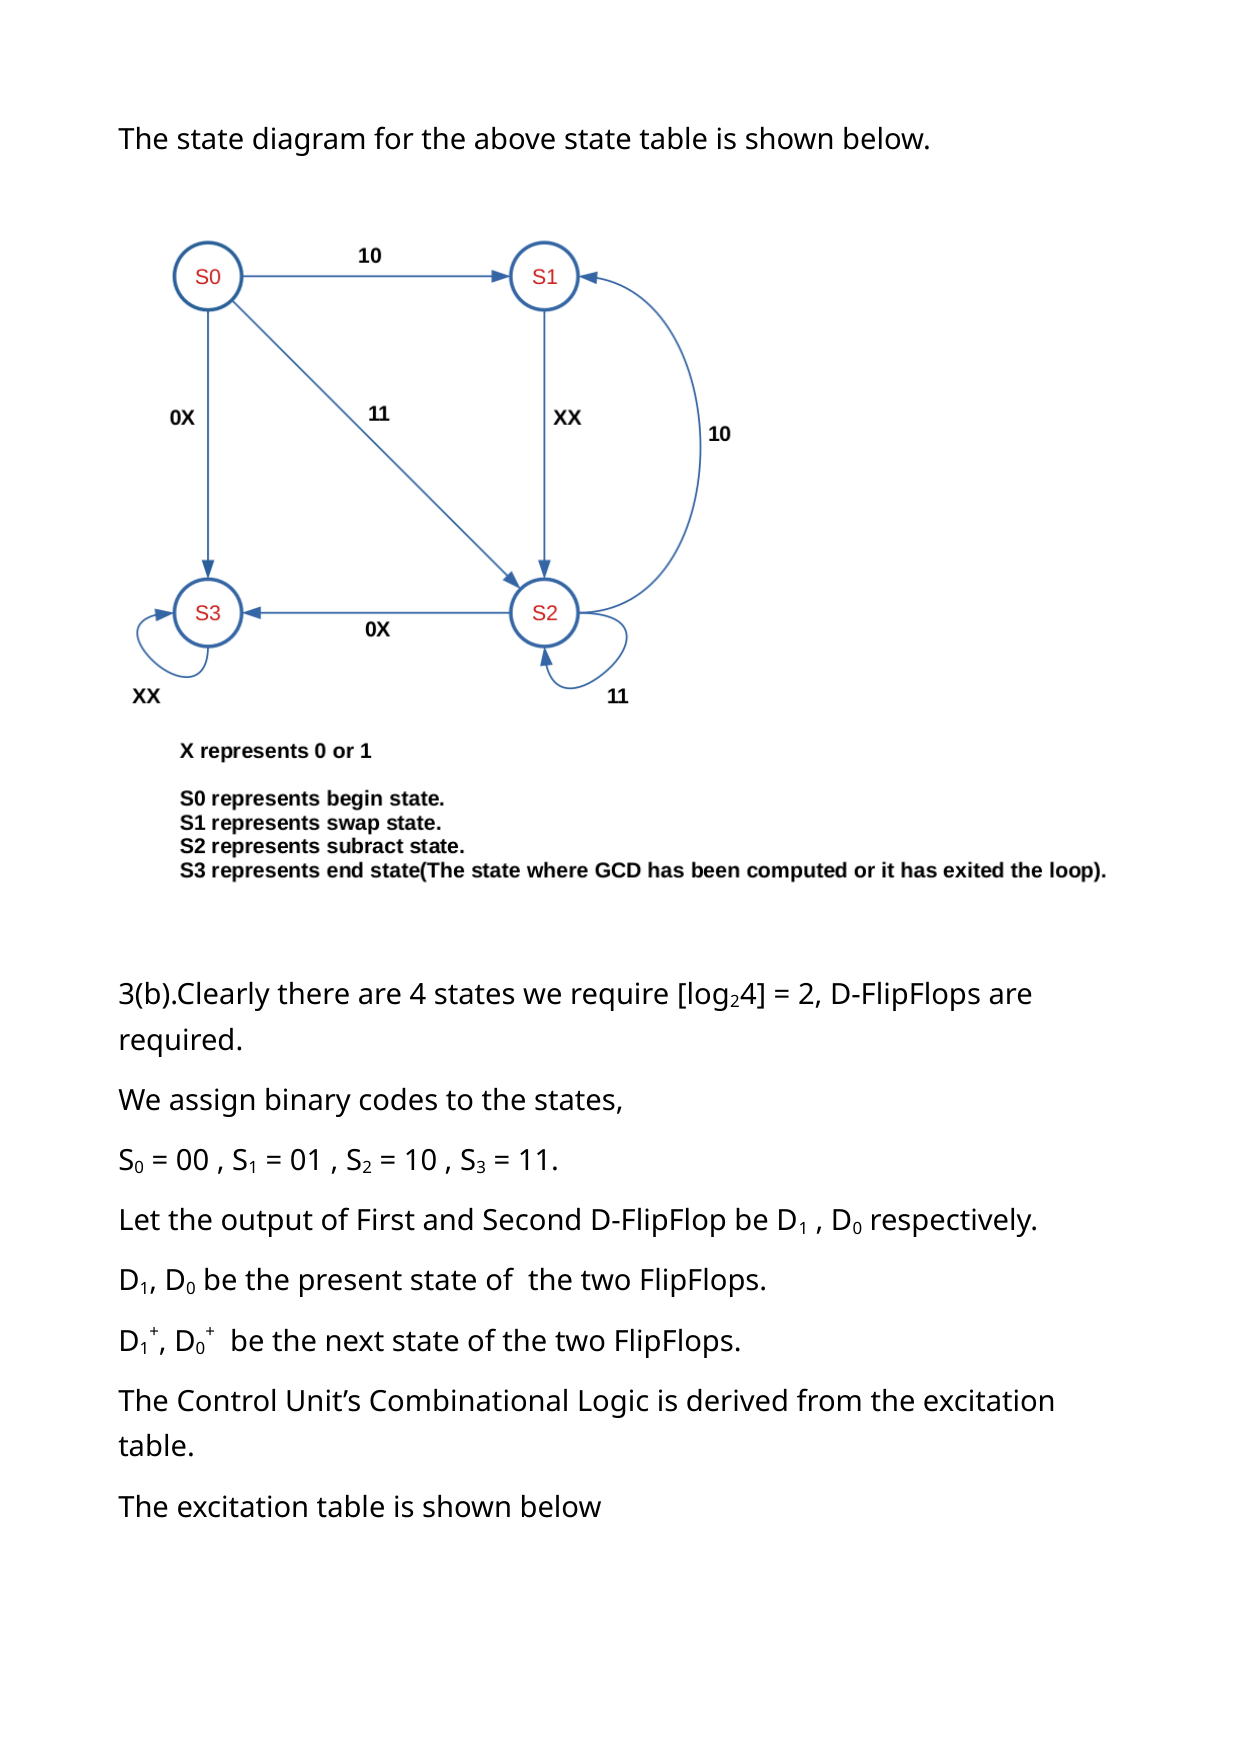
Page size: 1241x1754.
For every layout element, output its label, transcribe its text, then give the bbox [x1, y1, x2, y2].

text D1+, D0+ be the next state of the two FlipFlops. [118, 1320, 1122, 1359]
text S0 = 00 , S1 = 01 , S2 = 10 , S3 = 11. [118, 1139, 1122, 1179]
text The excitation table is shown below [118, 1486, 1122, 1526]
text The state diagram for the above state table is shown below. [118, 118, 1122, 158]
text 3(b).Clearly there are 4 states we require [log24] = 2, D-FlipFlops are required. [118, 973, 1122, 1058]
text We assign binary codes to the states, [118, 1079, 1122, 1119]
text Let the output of First and Second D-FlipFlop be D1 , D0 respectively. [118, 1199, 1122, 1239]
picture [118, 205, 1123, 922]
text D1, D0 be the present state of the two FlipFlops. [118, 1260, 1122, 1299]
text The Control Unit’s Combinational Logic is derived from the excitation table. [118, 1380, 1122, 1465]
